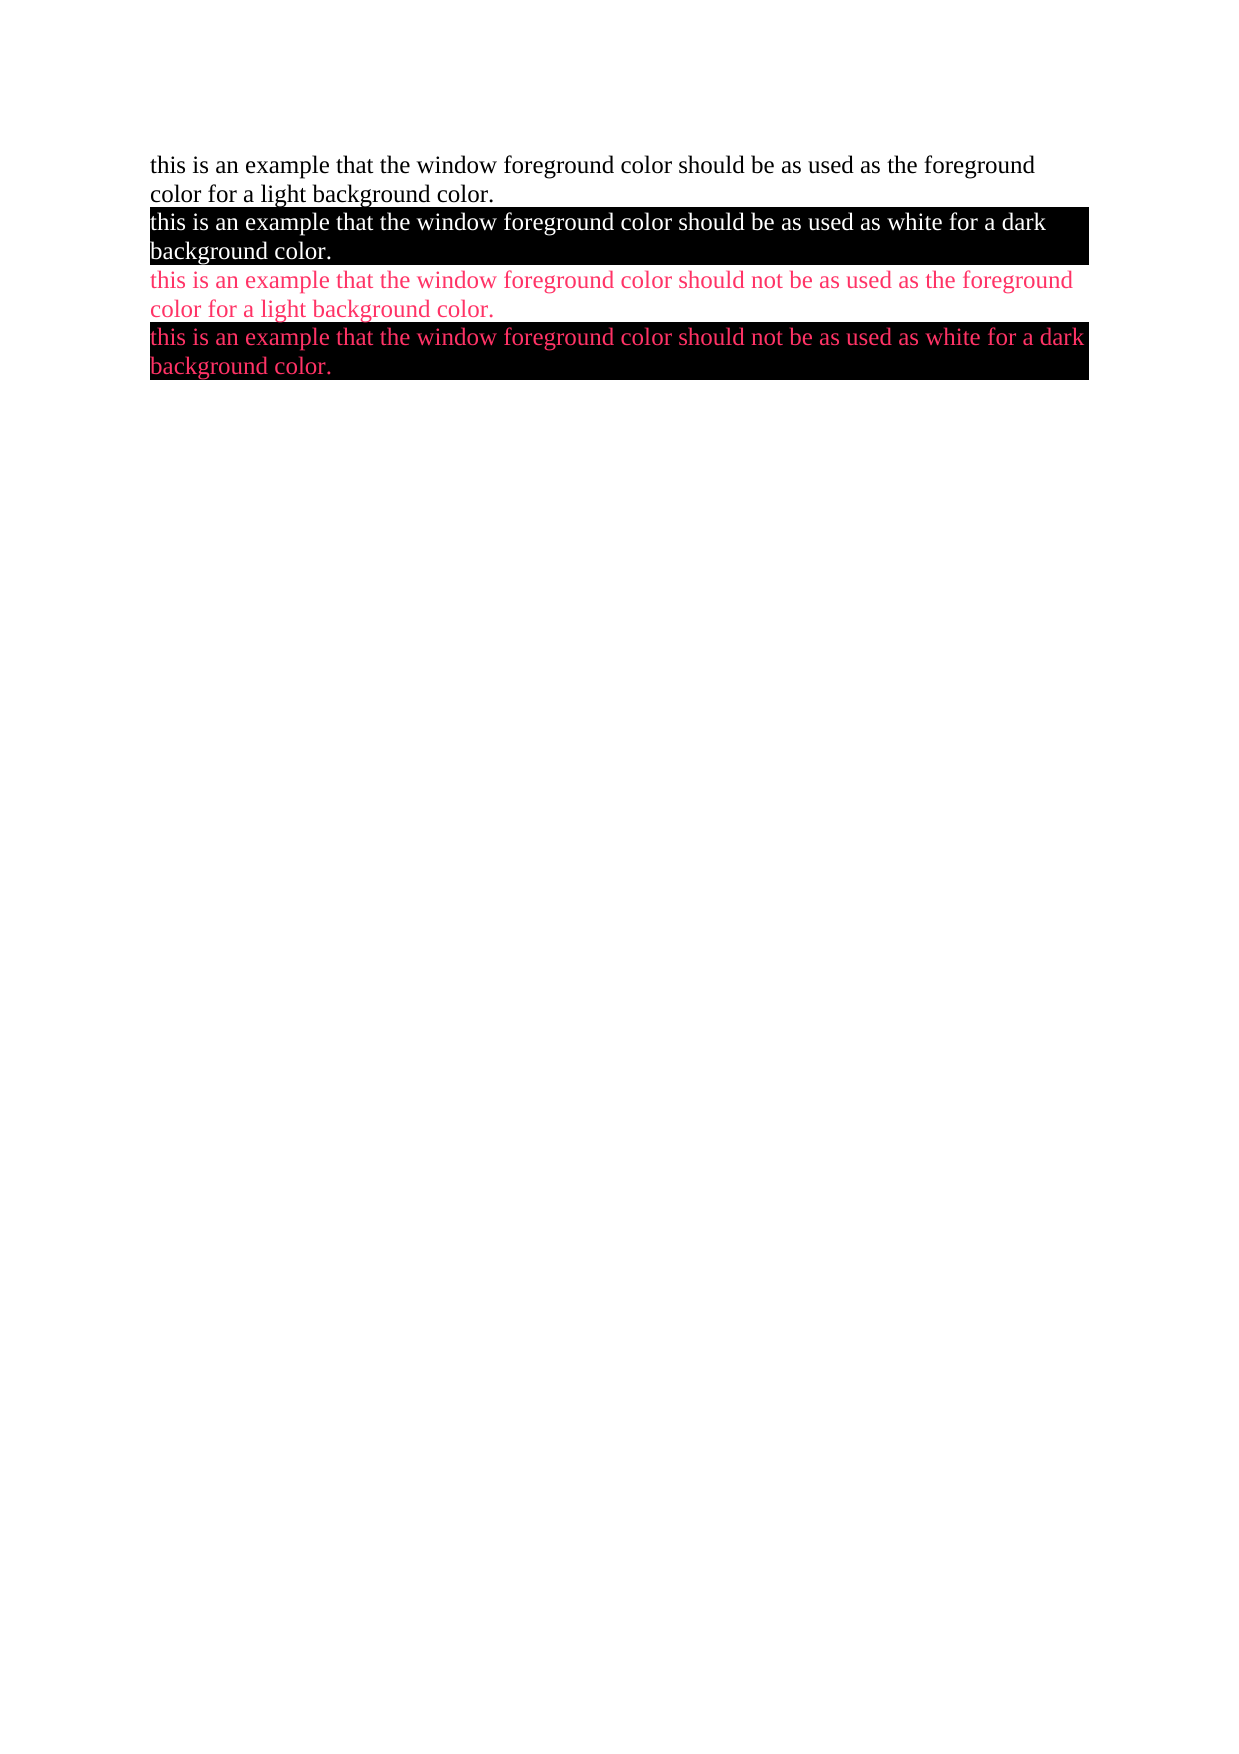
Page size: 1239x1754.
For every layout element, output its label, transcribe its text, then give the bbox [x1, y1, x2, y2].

text this is an example that the window foreground color should be as used as the foreground color for a light background color. [150, 150, 1089, 207]
text this is an example that the window foreground color should not be as used as white for a dark background color. [150, 322, 1089, 380]
text this is an example that the window foreground color should not be as used as the foreground color for a light background color. [150, 265, 1089, 322]
text this is an example that the window foreground color should be as used as white for a dark background color. [150, 207, 1089, 265]
